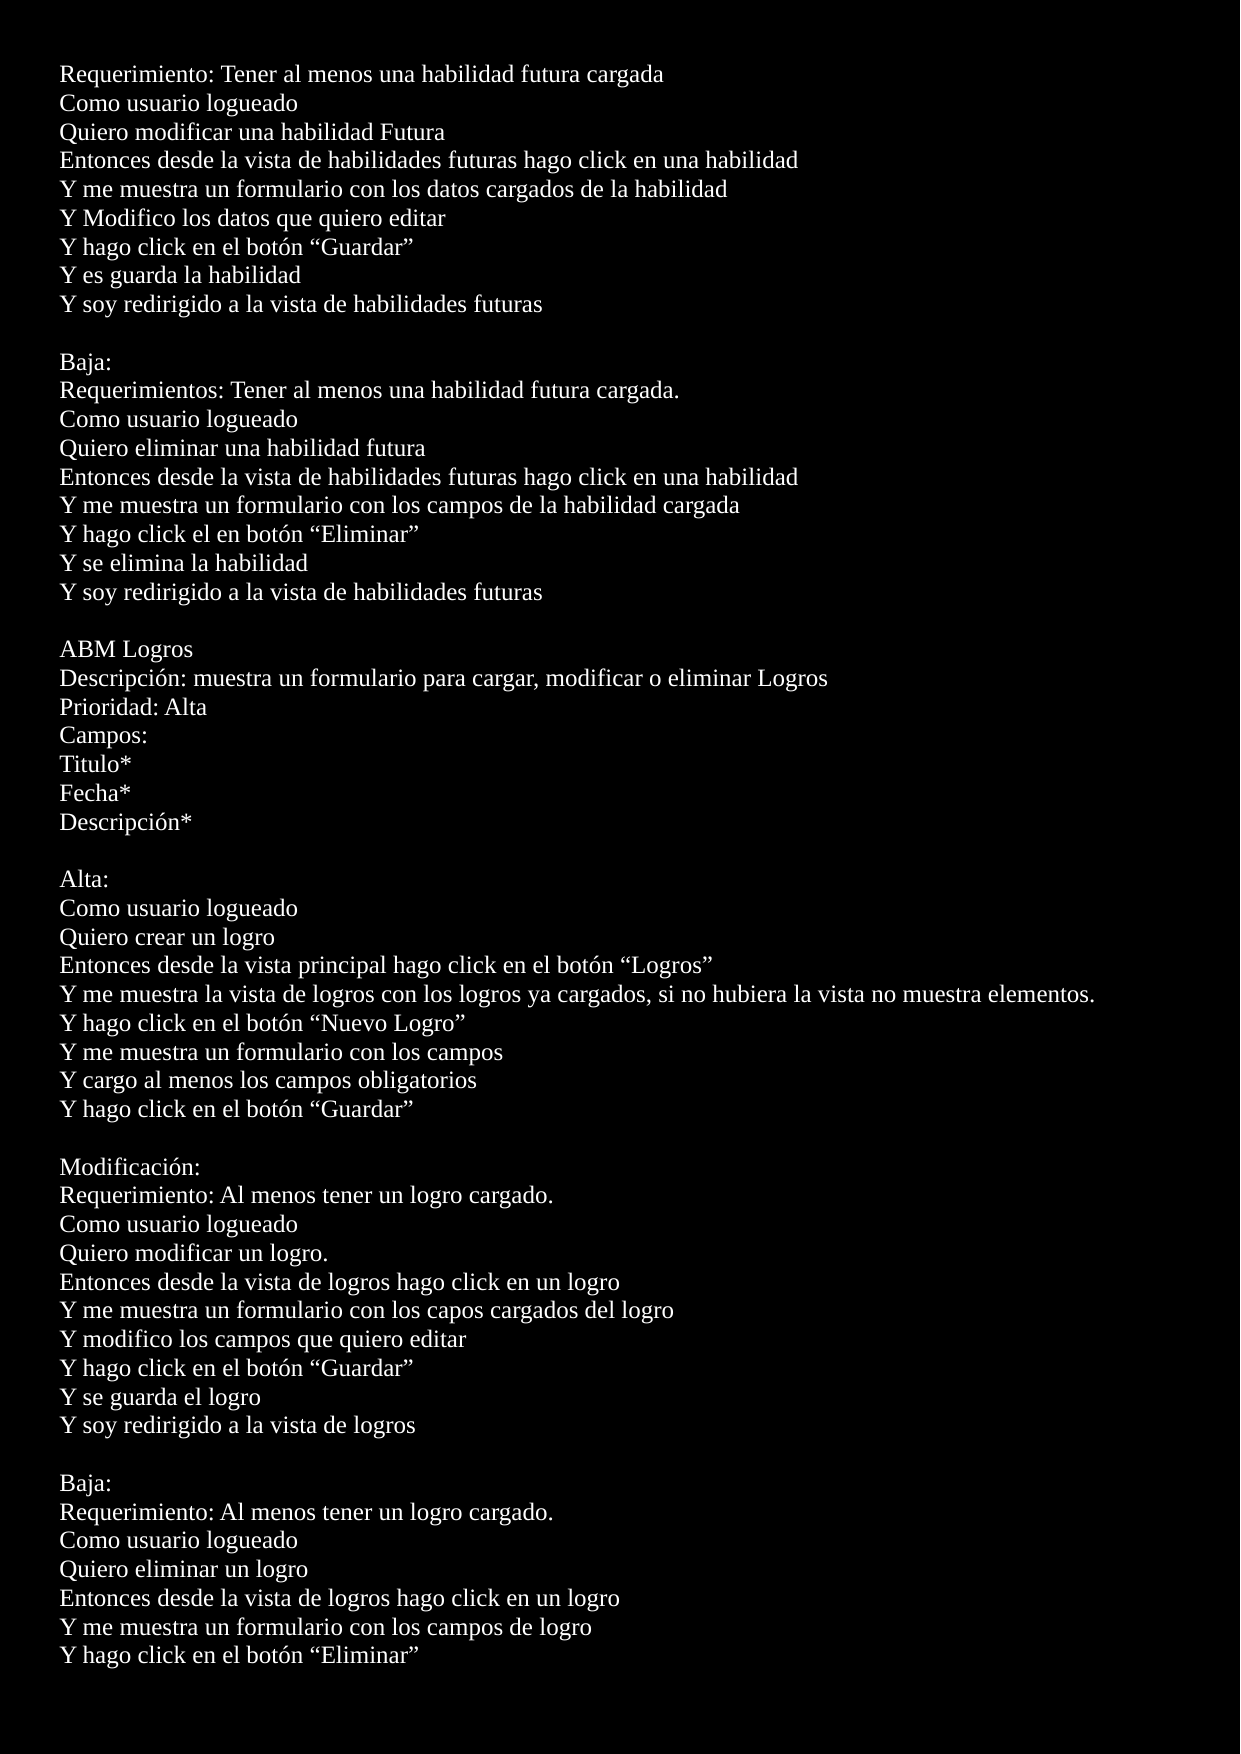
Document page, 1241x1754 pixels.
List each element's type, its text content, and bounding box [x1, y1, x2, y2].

text Y hago click en el botón “Nuevo Logro” [59, 1008, 1181, 1037]
text Quiero modificar un logro. [59, 1238, 1181, 1267]
text Y me muestra la vista de logros con los logros ya cargados, si no hubiera la vista no muestra elementos. [59, 979, 1181, 1008]
text Como usuario logueado [59, 1525, 1181, 1554]
text Requerimiento: Al menos tener un logro cargado. [59, 1180, 1181, 1209]
text Quiero eliminar una habilidad futura [59, 433, 1181, 462]
text Y hago click en el botón “Guardar” [59, 1353, 1181, 1382]
text Entonces desde la vista de logros hago click en un logro [59, 1267, 1181, 1295]
text Y hago click el en botón “Eliminar” [59, 519, 1181, 548]
text Como usuario logueado [59, 88, 1181, 117]
text Requerimiento: Al menos tener un logro cargado. [59, 1497, 1181, 1525]
text Y se elimina la habilidad [59, 548, 1181, 577]
text Quiero crear un logro [59, 922, 1181, 950]
text Y modifico los campos que quiero editar [59, 1324, 1181, 1353]
text Descripción* [59, 807, 1181, 835]
text Y cargo al menos los campos obligatorios [59, 1065, 1181, 1094]
text Y soy redirigido a la vista de habilidades futuras [59, 289, 1181, 318]
text Y se guarda el logro [59, 1382, 1181, 1410]
text Modificación: [59, 1152, 1181, 1180]
text Como usuario logueado [59, 1209, 1181, 1238]
text Y me muestra un formulario con los campos de logro [59, 1612, 1181, 1640]
text Quiero modificar una habilidad Futura [59, 117, 1181, 145]
text Y me muestra un formulario con los capos cargados del logro [59, 1295, 1181, 1324]
text Fecha* [59, 778, 1181, 807]
text Entonces desde la vista de logros hago click en un logro [59, 1583, 1181, 1612]
text Prioridad: Alta [59, 692, 1181, 720]
text Y me muestra un formulario con los datos cargados de la habilidad [59, 174, 1181, 203]
text Campos: [59, 720, 1181, 749]
text Requerimientos: Tener al menos una habilidad futura cargada. [59, 375, 1181, 404]
text Baja: [59, 347, 1181, 375]
text Requerimiento: Tener al menos una habilidad futura cargada [59, 59, 1181, 88]
text Y hago click en el botón “Guardar” [59, 1094, 1181, 1123]
text Como usuario logueado [59, 893, 1181, 922]
text Y me muestra un formulario con los campos de la habilidad cargada [59, 490, 1181, 519]
text ABM Logros [59, 634, 1181, 663]
text Descripción: muestra un formulario para cargar, modificar o eliminar Logros [59, 663, 1181, 692]
text Alta: [59, 864, 1181, 893]
text Y hago click en el botón “Guardar” [59, 232, 1181, 260]
text Entonces desde la vista de habilidades futuras hago click en una habilidad [59, 145, 1181, 174]
text Y hago click en el botón “Eliminar” [59, 1640, 1181, 1669]
text Entonces desde la vista de habilidades futuras hago click en una habilidad [59, 462, 1181, 490]
text Entonces desde la vista principal hago click en el botón “Logros” [59, 950, 1181, 979]
text Baja: [59, 1468, 1181, 1497]
text Y soy redirigido a la vista de logros [59, 1410, 1181, 1439]
text Y me muestra un formulario con los campos [59, 1037, 1181, 1065]
text Titulo* [59, 749, 1181, 778]
text Y es guarda la habilidad [59, 260, 1181, 289]
text Y soy redirigido a la vista de habilidades futuras [59, 577, 1181, 605]
text Quiero eliminar un logro [59, 1554, 1181, 1583]
text Y Modifico los datos que quiero editar [59, 203, 1181, 232]
text Como usuario logueado [59, 404, 1181, 433]
